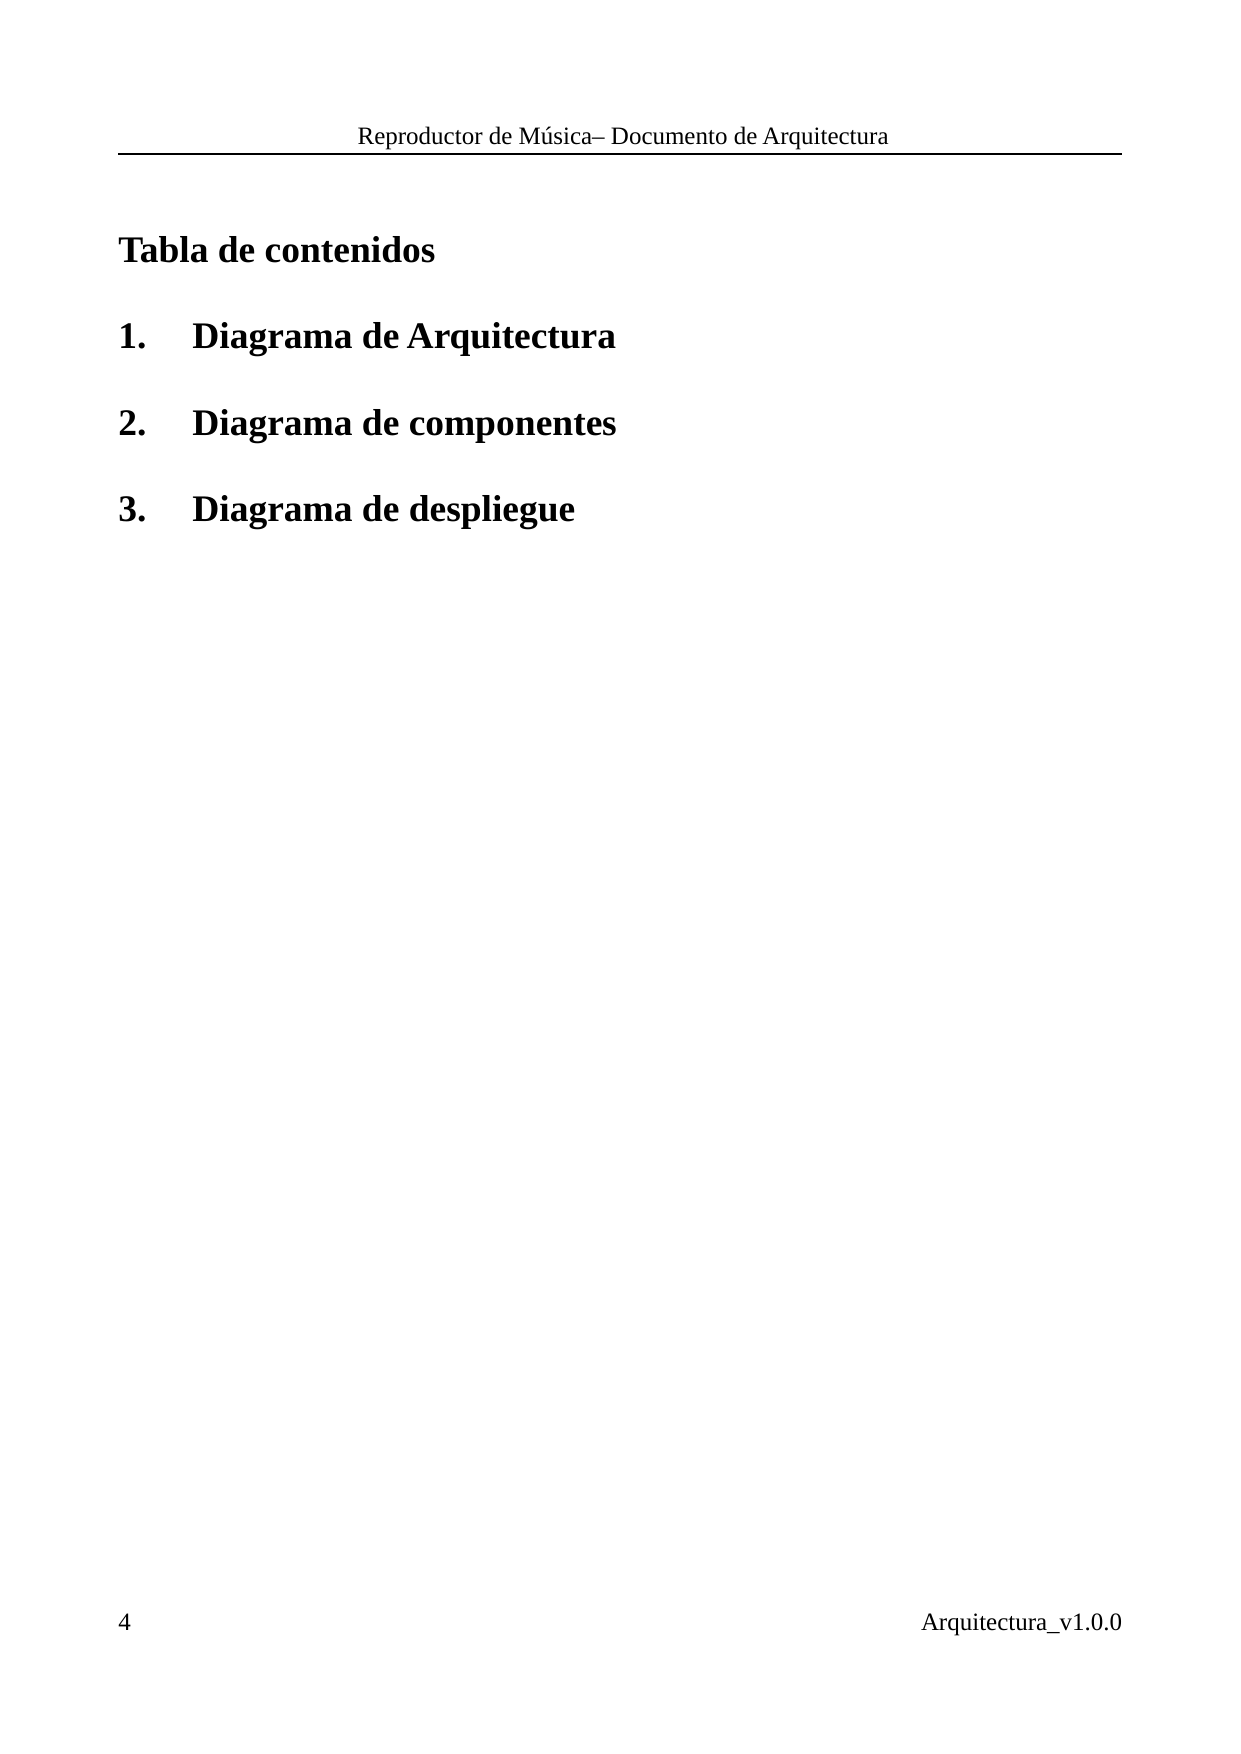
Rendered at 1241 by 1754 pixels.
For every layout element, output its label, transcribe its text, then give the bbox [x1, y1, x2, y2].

text Tabla de contenidos [118, 227, 1122, 271]
text 1. Diagrama de Arquitectura [118, 314, 1122, 357]
text 3. Diagrama de despliegue [118, 486, 1122, 529]
text 2. Diagrama de componentes [118, 400, 1122, 443]
